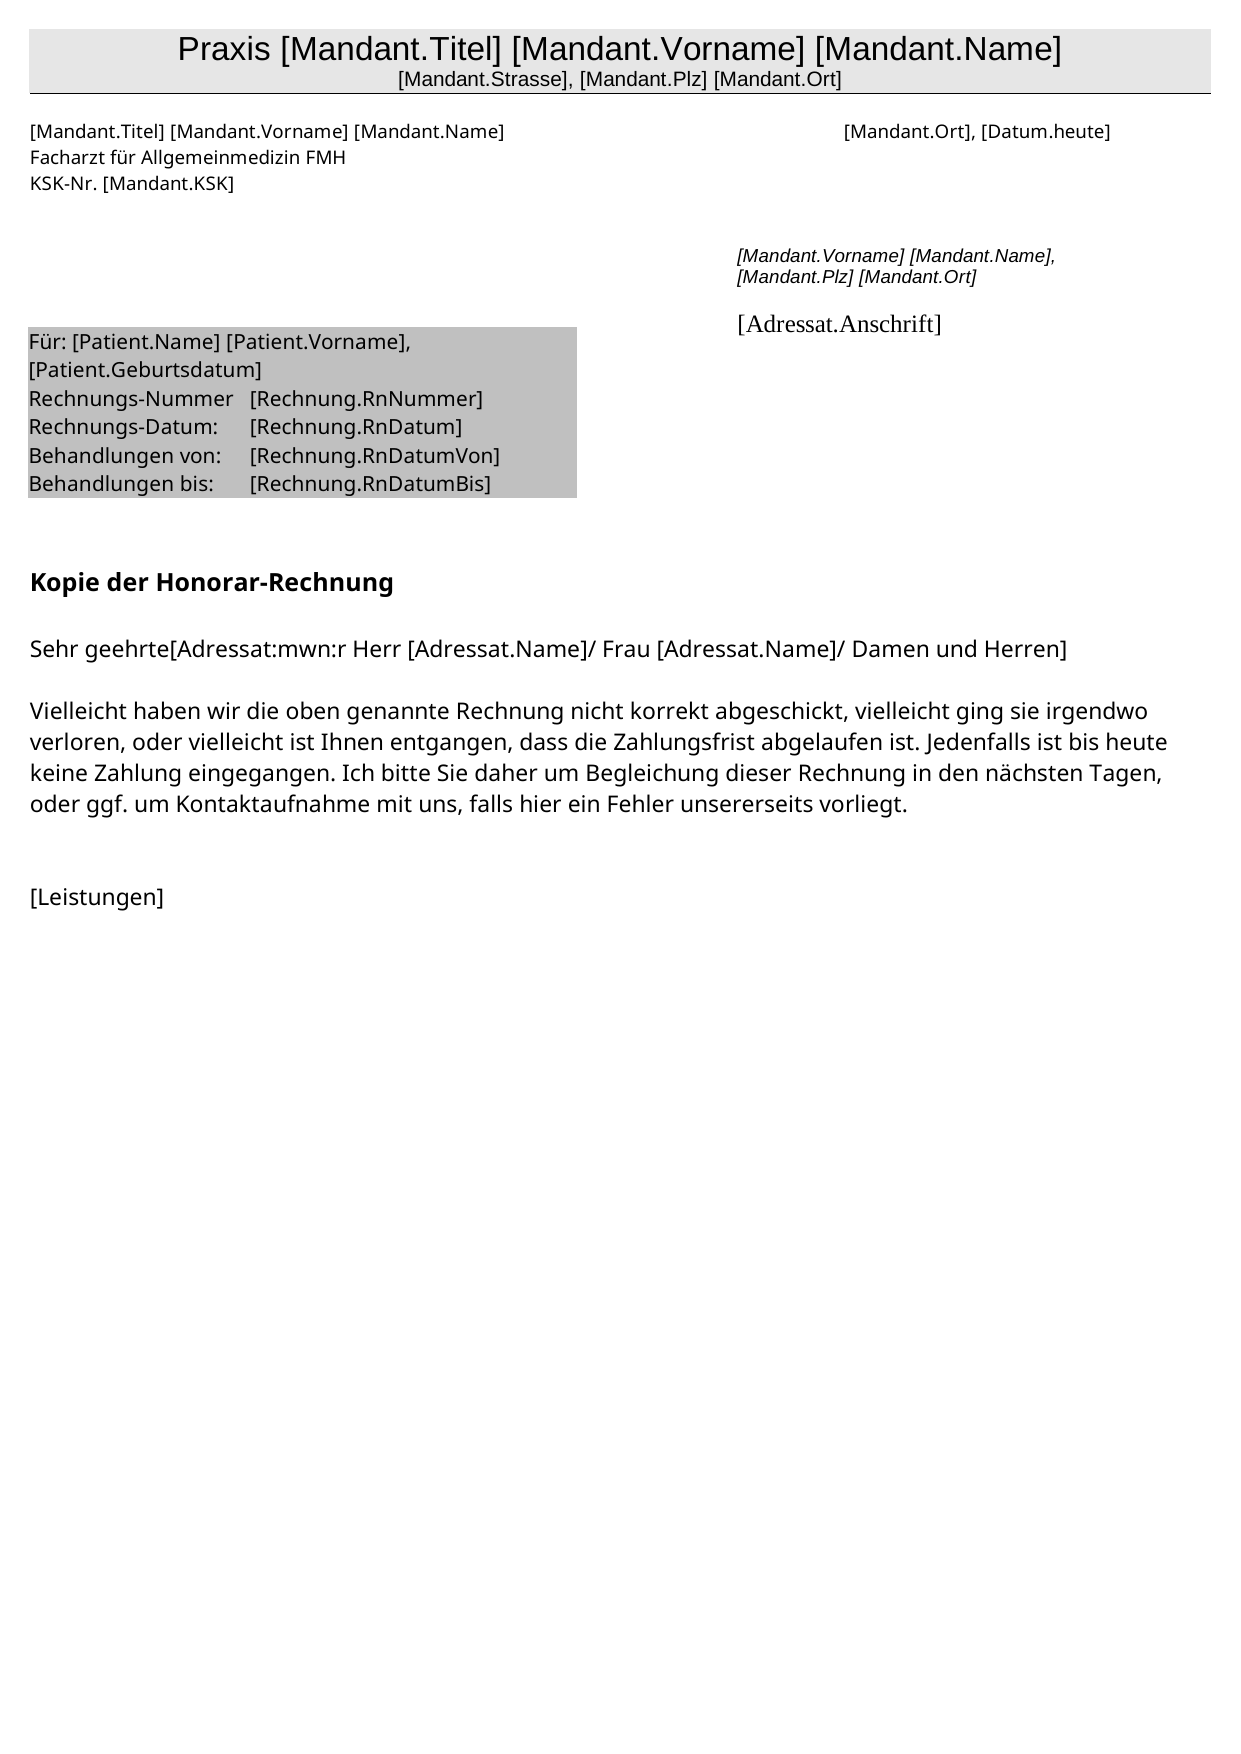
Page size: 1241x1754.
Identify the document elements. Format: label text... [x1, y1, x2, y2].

text Kopie der Honorar-Rechnung [29, 565, 1211, 599]
text Rechnungs-Datum: [Rechnung.RnDatum] [28, 412, 577, 441]
text Behandlungen bis: [Rechnung.RnDatumBis] [28, 469, 577, 498]
text [Adressat.Anschrift] [737, 310, 1151, 338]
text Behandlungen von: [Rechnung.RnDatumVon] [28, 441, 577, 469]
text Sehr geehrte[Adressat:mwn:r Herr [Adressat.Name]/ Frau [Adressat.Name]/ Damen und Herren] [29, 633, 1211, 664]
subtitle [Mandant.Vorname] [Mandant.Name], [Mandant.Plz] [Mandant.Ort] [737, 245, 1151, 287]
text Facharzt für Allgemeinmedizin FMH [29, 144, 1211, 170]
text [Leistungen] [29, 881, 1211, 912]
text [Mandant.Titel] [Mandant.Vorname] [Mandant.Name] [Mandant.Ort], [Datum.heute] [29, 118, 1211, 144]
text KSK-Nr. [Mandant.KSK] [29, 170, 1211, 196]
text Für: [Patient.Name] [Patient.Vorname], [Patient.Geburtsdatum] [28, 327, 577, 384]
text Vielleicht haben wir die oben genannte Rechnung nicht korrekt abgeschickt, vielleicht ging sie irgendwo verloren, oder vielleicht ist Ihnen entgangen, dass die Zahlungsfrist abgelaufen ist. Jedenfalls ist bis heute keine Zahlung eingegangen. Ich bitte Sie daher um Begleichung dieser Rechnung in den nächsten Tagen, oder ggf. um Kontaktaufnahme mit uns, falls hier ein Fehler unsererseits vorliegt. [29, 695, 1211, 819]
text Rechnungs-Nummer [Rechnung.RnNummer] [28, 384, 577, 412]
